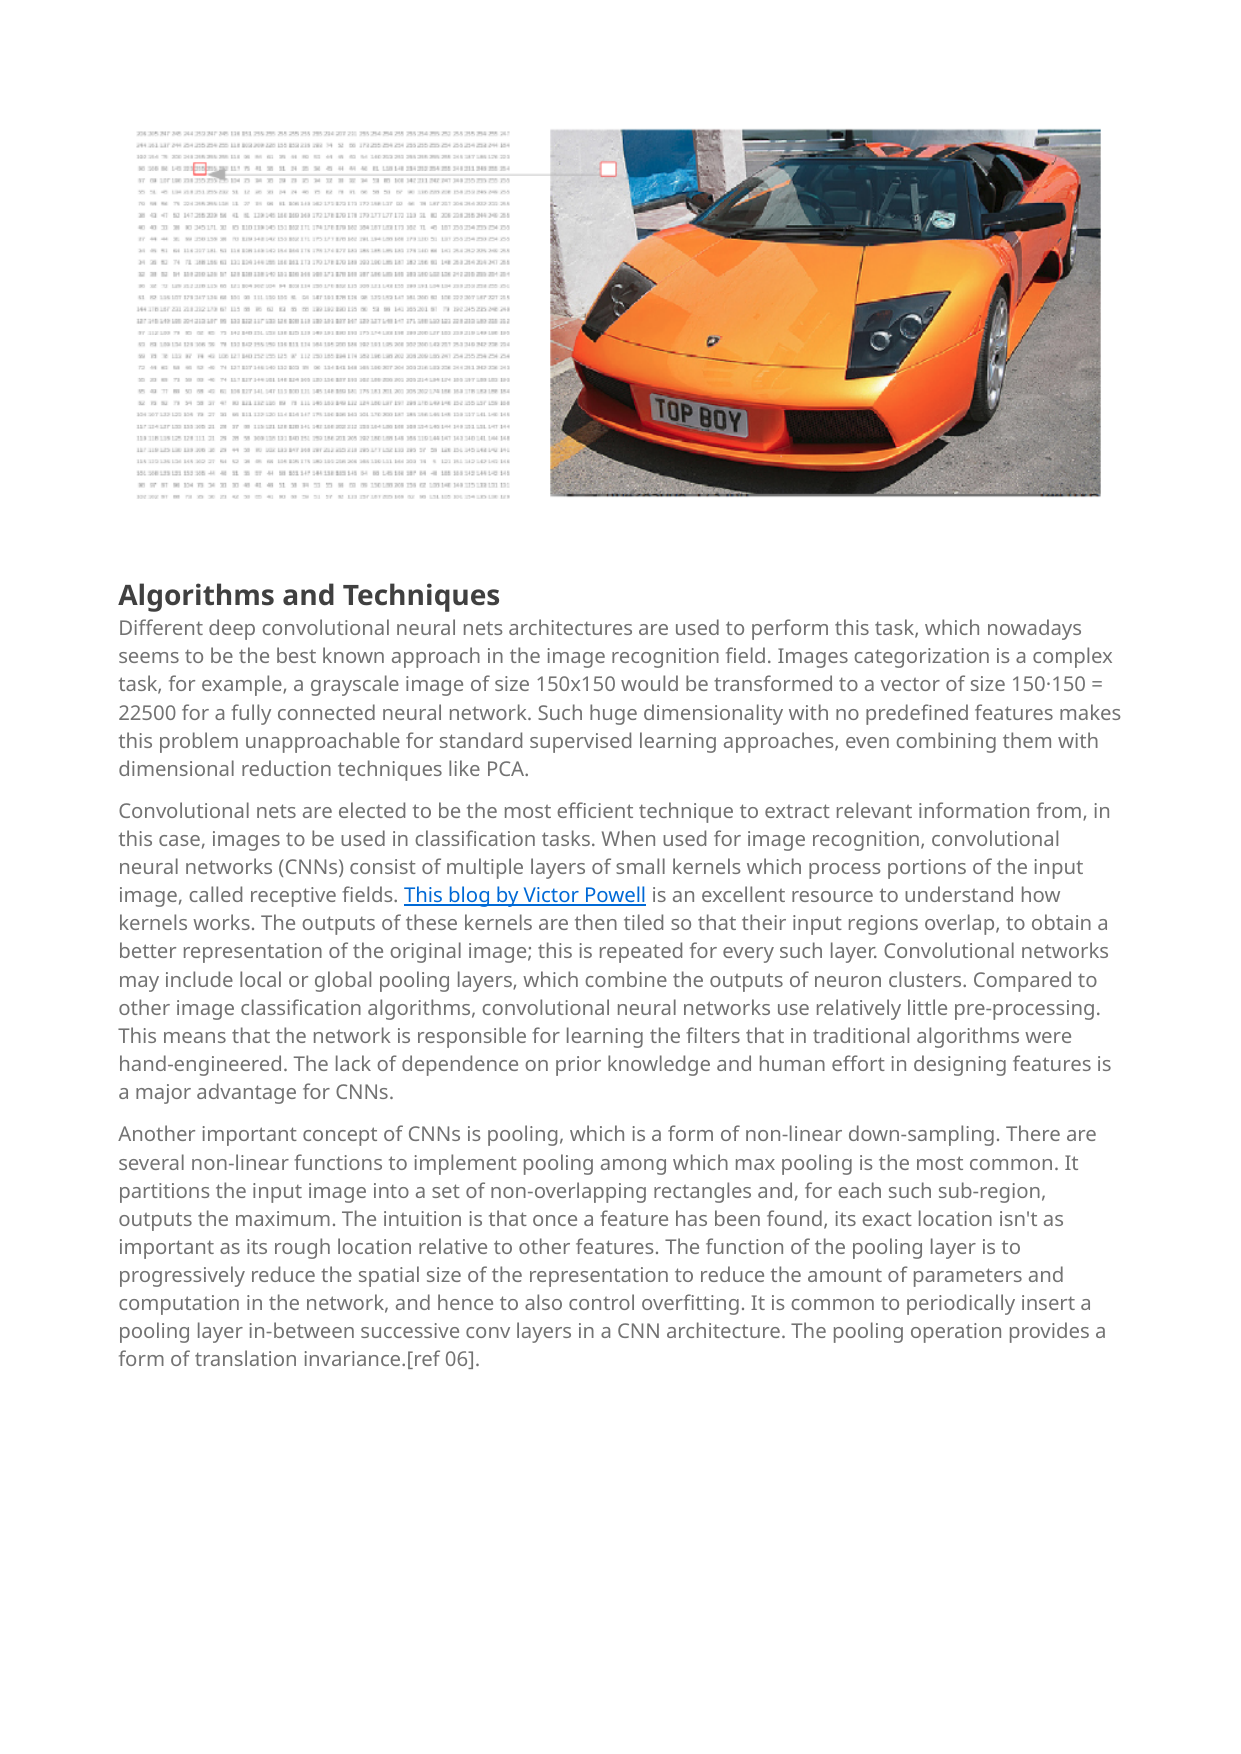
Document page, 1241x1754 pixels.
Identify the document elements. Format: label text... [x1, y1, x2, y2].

subtitle Algorithms and Techniques [118, 557, 1122, 613]
text Convolutional nets are elected to be the most efficient technique to extract relevant information from, in this case, images to be used in classification tasks. When used for image recognition, convolutional neural networks (CNNs) consist of multiple layers of small kernels which process portions of the input image, called receptive fields. This blog by Victor Powell is an excellent resource to understand how kernels works. The outputs of these kernels are then tiled so that their input regions overlap, to obtain a better representation of the original image; this is repeated for every such layer. Convolutional networks may include local or global pooling layers, which combine the outputs of neuron clusters. Compared to other image classification algorithms, convolutional neural networks use relatively little pre-processing. This means that the network is responsible for learning the filters that in traditional algorithms were hand-engineered. The lack of dependence on prior knowledge and human effort in designing features is a major advantage for CNNs. [118, 796, 1122, 1106]
text Different deep convolutional neural nets architectures are used to perform this task, which nowadays seems to be the best known approach in the image recognition field. Images categorization is a complex task, for example, a grayscale image of size 150x150 would be transformed to a vector of size 150·150 = 22500 for a fully connected neural network. Such huge dimensionality with no predefined features makes this problem unapproachable for standard supervised learning approaches, even combining them with dimensional reduction techniques like PCA. [118, 613, 1122, 782]
text Another important concept of CNNs is pooling, which is a form of non-linear down-sampling. There are several non-linear functions to implement pooling among which max pooling is the most common. It partitions the input image into a set of non-overlapping rectangles and, for each such sub-region, outputs the maximum. The intuition is that once a feature has been found, its exact location isn't as important as its rough location relative to other features. The function of the pooling layer is to progressively reduce the spatial size of the representation to reduce the amount of parameters and computation in the network, and hence to also control overfitting. It is common to periodically insert a pooling layer in-between successive conv layers in a CNN architecture. The pooling operation provides a form of translation invariance.[ref 06]. [118, 1119, 1122, 1373]
picture [118, 118, 1123, 515]
